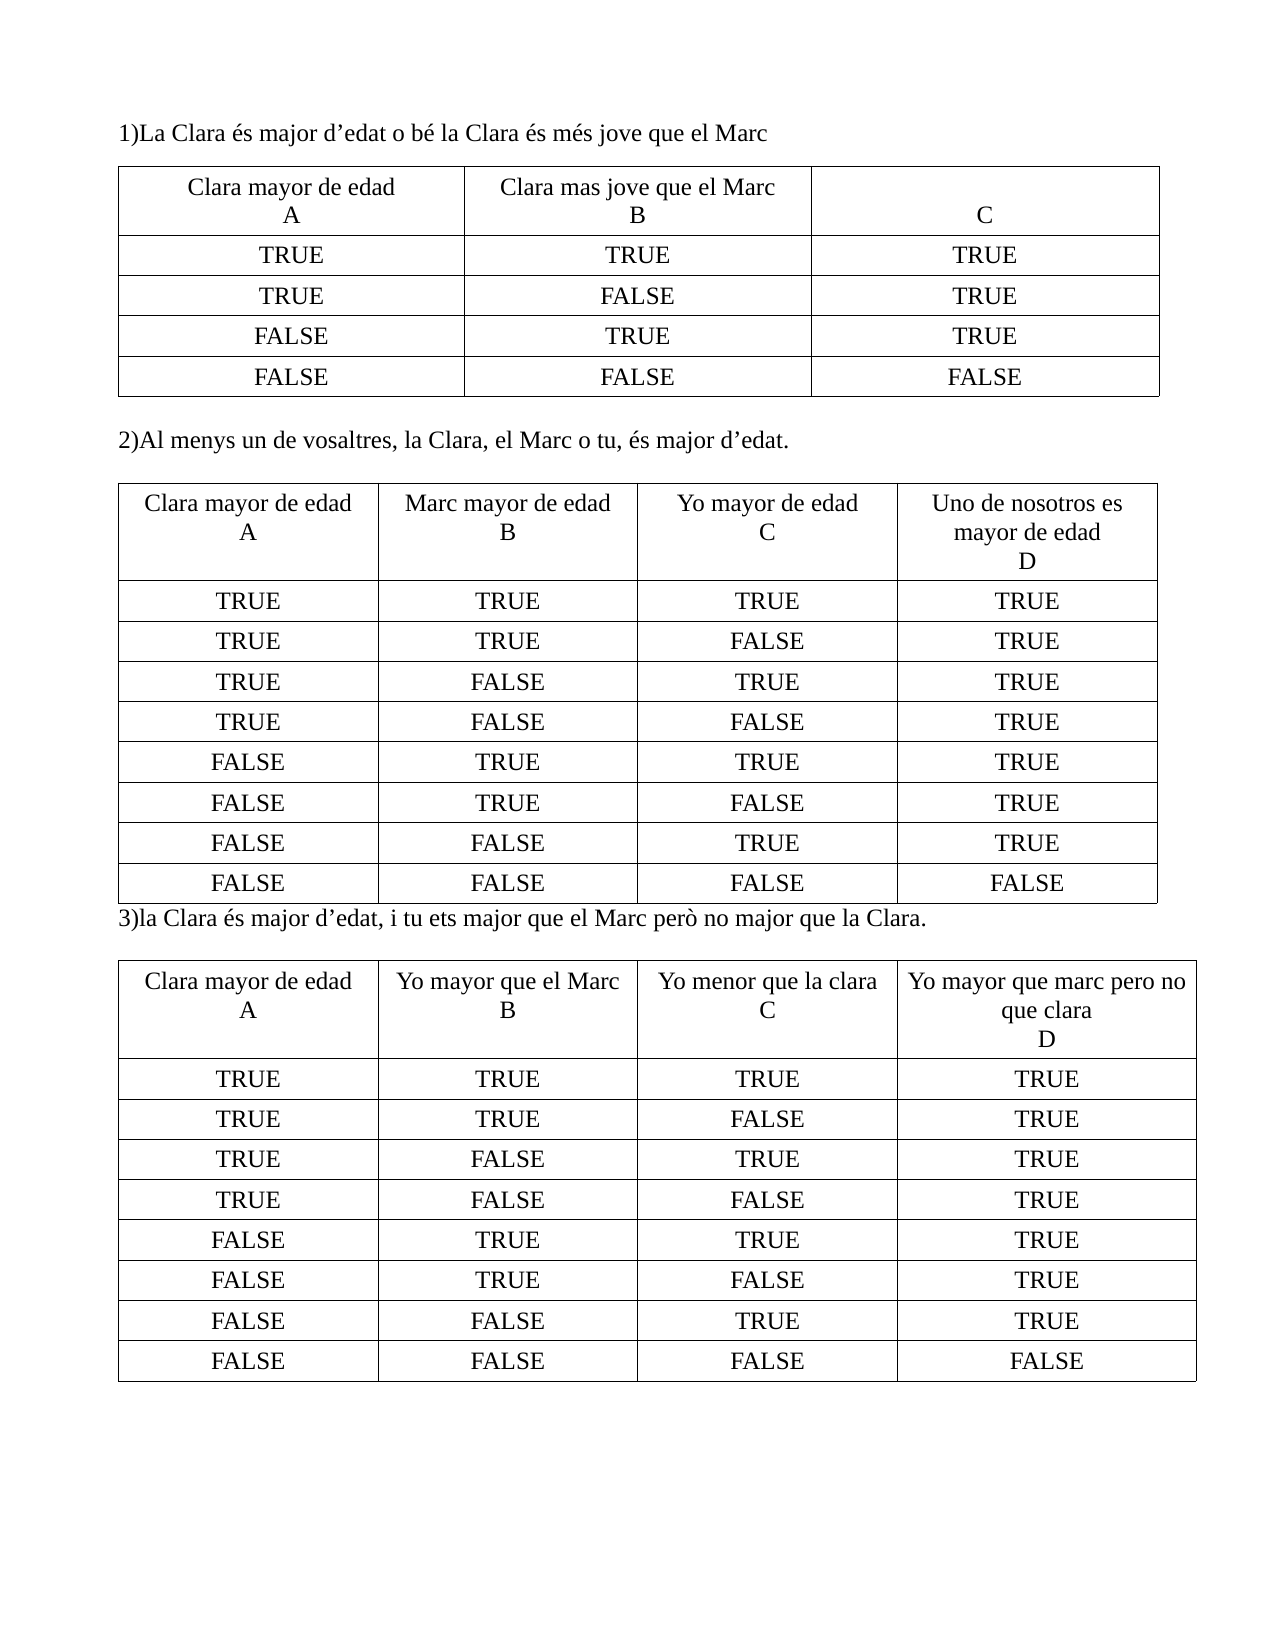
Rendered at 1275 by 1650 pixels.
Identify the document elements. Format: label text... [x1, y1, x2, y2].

table_cell FALSE [379, 662, 637, 701]
table_cell TRUE [812, 316, 1159, 356]
table_cell TRUE [898, 783, 1157, 822]
table_cell TRUE [638, 1140, 897, 1179]
table_cell TRUE [379, 581, 637, 621]
table_cell TRUE [898, 742, 1157, 782]
table_cell TRUE [898, 1140, 1196, 1179]
table_header Yo menor que la clara C [638, 961, 897, 1058]
text 3)la Clara és major d’edat, i tu ets major que el Marc però no major que la Clara. [118, 904, 1157, 932]
table_cell FALSE [638, 702, 897, 741]
table_cell TRUE [638, 742, 897, 782]
table_cell FALSE [119, 1220, 378, 1260]
table_cell TRUE [119, 581, 378, 621]
table_cell FALSE [119, 1261, 378, 1300]
table_cell TRUE [119, 622, 378, 661]
table_cell TRUE [119, 1180, 378, 1219]
table_cell TRUE [379, 622, 637, 661]
table_cell FALSE [812, 357, 1159, 396]
table_cell TRUE [898, 581, 1157, 621]
table_cell TRUE [465, 236, 811, 275]
table_cell TRUE [379, 1261, 637, 1300]
table_cell TRUE [638, 1301, 897, 1340]
table_cell FALSE [379, 1301, 637, 1340]
table_cell TRUE [119, 236, 464, 275]
table_cell TRUE [638, 1220, 897, 1260]
table_cell FALSE [638, 622, 897, 661]
table_cell TRUE [119, 1140, 378, 1179]
table_cell FALSE [379, 1140, 637, 1179]
table_cell TRUE [119, 702, 378, 741]
table_cell FALSE [465, 357, 811, 396]
text 1)La Clara és major d’edat o bé la Clara és més jove que el Marc [118, 118, 1157, 147]
table_cell FALSE [119, 742, 378, 782]
table_cell FALSE [638, 1180, 897, 1219]
table_cell TRUE [379, 1059, 637, 1098]
table_cell FALSE [379, 702, 637, 741]
table_header Yo mayor que el Marc B [379, 961, 637, 1058]
table_cell TRUE [898, 622, 1157, 661]
table_header C [812, 167, 1159, 235]
table_header Clara mayor de edad A [119, 484, 378, 580]
table_cell TRUE [898, 1220, 1196, 1260]
table_cell TRUE [898, 1180, 1196, 1219]
table_header Yo mayor de edad C [638, 484, 897, 580]
table_cell FALSE [638, 1100, 897, 1139]
table_cell FALSE [379, 1180, 637, 1219]
table_cell TRUE [898, 662, 1157, 701]
table_cell FALSE [119, 316, 464, 356]
table_cell TRUE [898, 1261, 1196, 1300]
table_header Clara mayor de edad A [119, 961, 378, 1058]
table_cell FALSE [638, 864, 897, 903]
table_cell FALSE [119, 1341, 378, 1381]
table_cell TRUE [638, 823, 897, 862]
table_cell FALSE [379, 823, 637, 862]
table_header Yo mayor que marc pero no que clara D [898, 961, 1196, 1058]
table_cell TRUE [119, 1059, 378, 1098]
table_cell FALSE [379, 1341, 637, 1381]
table_cell TRUE [119, 662, 378, 701]
table_cell TRUE [898, 1301, 1196, 1340]
table_cell TRUE [638, 581, 897, 621]
table_header Marc mayor de edad B [379, 484, 637, 580]
table_cell TRUE [379, 783, 637, 822]
table_cell FALSE [638, 1341, 897, 1381]
table_cell FALSE [119, 357, 464, 396]
table_header Clara mayor de edad A [119, 167, 464, 235]
table_cell FALSE [119, 864, 378, 903]
table_cell FALSE [638, 1261, 897, 1300]
text 2)Al menys un de vosaltres, la Clara, el Marc o tu, és major d’edat. [118, 425, 1157, 454]
table_cell TRUE [898, 823, 1157, 862]
table_cell FALSE [898, 864, 1157, 903]
table_cell TRUE [812, 276, 1159, 315]
table_cell FALSE [119, 1301, 378, 1340]
table_cell TRUE [638, 662, 897, 701]
table_cell TRUE [119, 1100, 378, 1139]
table_cell TRUE [898, 1100, 1196, 1139]
table_cell FALSE [119, 823, 378, 862]
table_cell TRUE [379, 1220, 637, 1260]
table_cell FALSE [465, 276, 811, 315]
table_cell TRUE [379, 1100, 637, 1139]
table_header Clara mas jove que el Marc B [465, 167, 811, 235]
table_header Uno de nosotros es mayor de edad D [898, 484, 1157, 580]
table_cell TRUE [379, 742, 637, 782]
table_cell TRUE [898, 702, 1157, 741]
table_cell TRUE [119, 276, 464, 315]
table_cell FALSE [379, 864, 637, 903]
table_cell TRUE [898, 1059, 1196, 1098]
table_cell TRUE [465, 316, 811, 356]
table_cell FALSE [119, 783, 378, 822]
table_cell FALSE [898, 1341, 1196, 1381]
table_cell TRUE [638, 1059, 897, 1098]
table_cell TRUE [812, 236, 1159, 275]
table_cell FALSE [638, 783, 897, 822]
